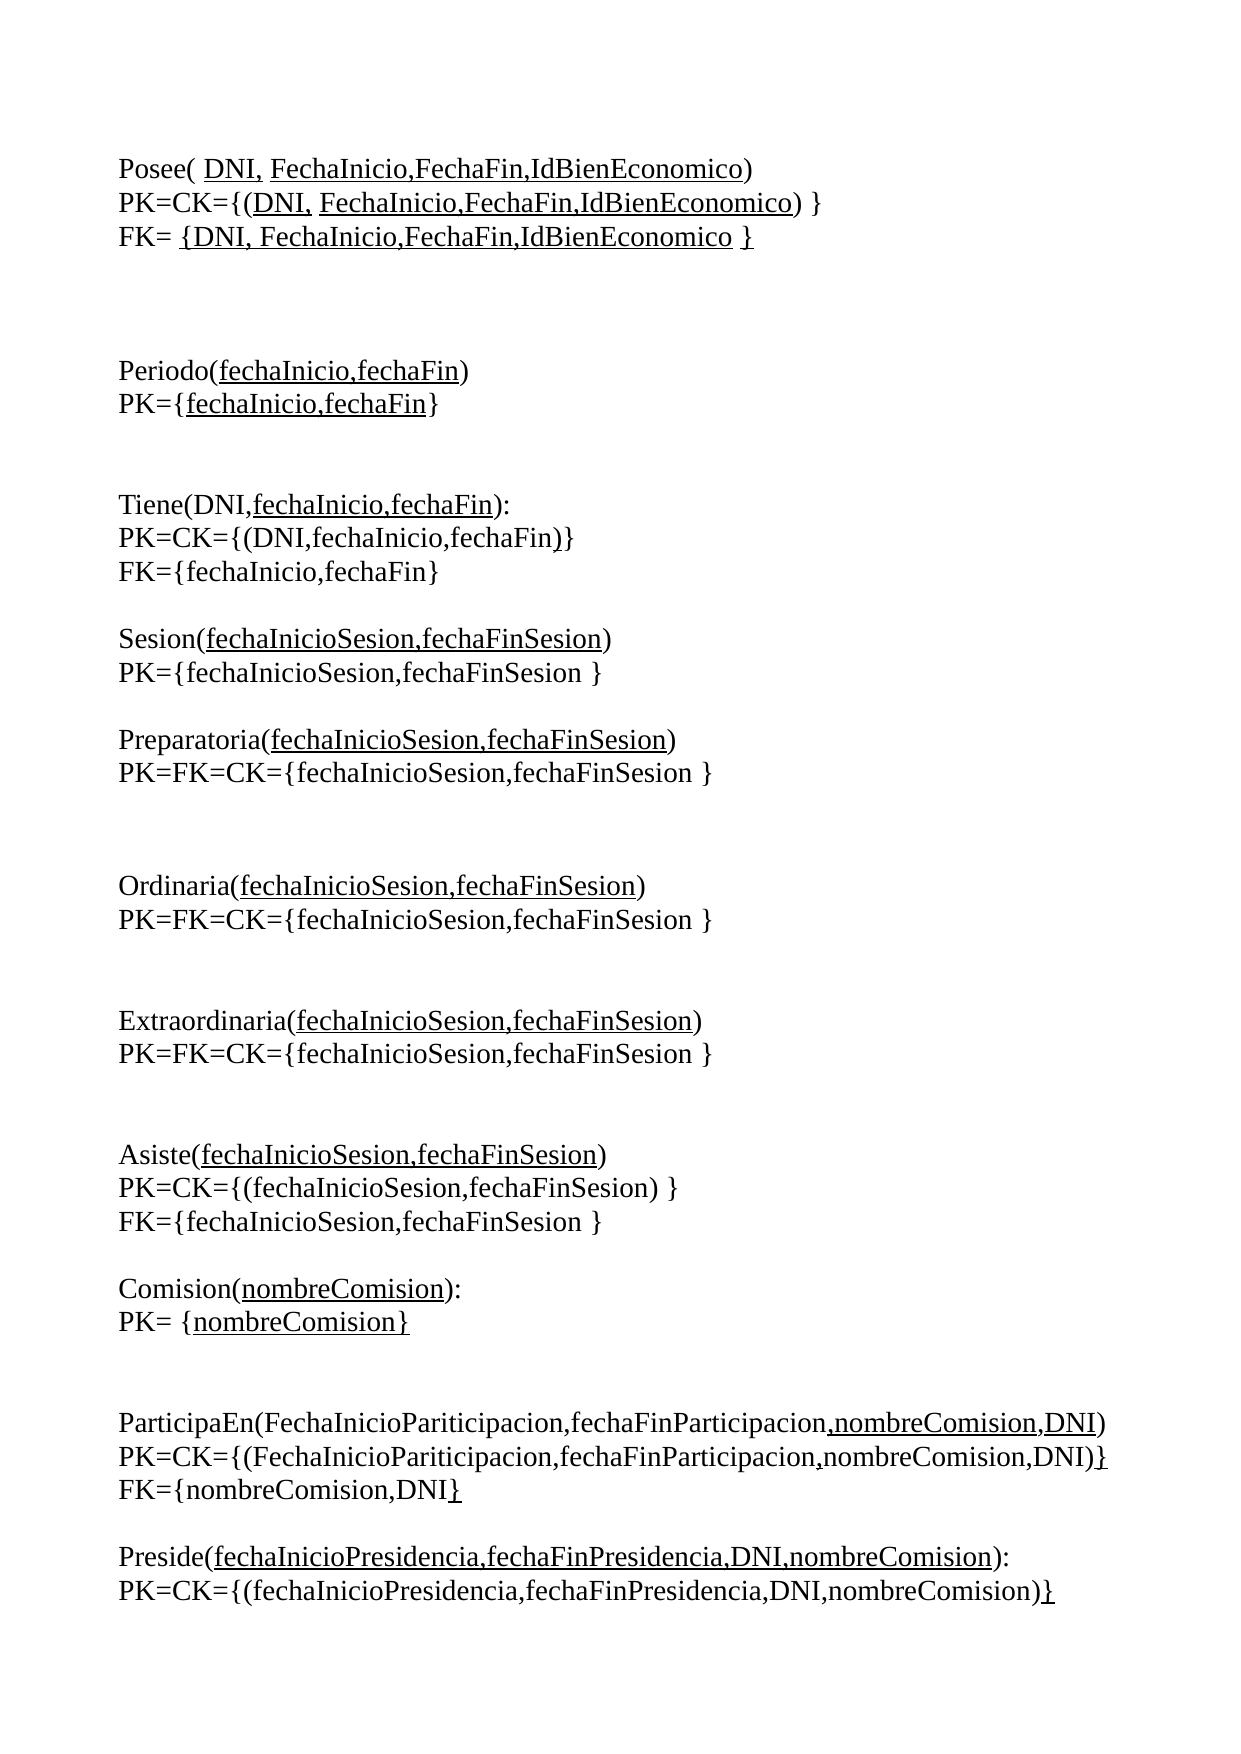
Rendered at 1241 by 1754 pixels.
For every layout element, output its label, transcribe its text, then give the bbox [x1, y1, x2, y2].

text PK=CK={(FechaInicioPariticipacion,fechaFinParticipacion,nombreComision,DNI)} [118, 1439, 1122, 1472]
text PK= {nombreComision} [118, 1304, 1122, 1338]
text PK=FK=CK={fechaInicioSesion,fechaFinSesion } [118, 1036, 1122, 1070]
text Ordinaria(fechaInicioSesion,fechaFinSesion) [118, 868, 1122, 902]
text PK=CK={(fechaInicioSesion,fechaFinSesion) } [118, 1170, 1122, 1204]
text Periodo(fechaInicio,fechaFin) [118, 353, 1122, 386]
text ParticipaEn(FechaInicioPariticipacion,fechaFinParticipacion,nombreComision,DNI) [118, 1405, 1122, 1439]
text PK=CK={(DNI, FechaInicio,FechaFin,IdBienEconomico) } [118, 185, 1122, 219]
text FK={nombreComision,DNI} [118, 1472, 1122, 1506]
text PK={fechaInicioSesion,fechaFinSesion } [118, 655, 1122, 688]
text PK=FK=CK={fechaInicioSesion,fechaFinSesion } [118, 755, 1122, 789]
text FK= {DNI, FechaInicio,FechaFin,IdBienEconomico } [118, 219, 1122, 252]
text PK=CK={(DNI,fechaInicio,fechaFin)} [118, 521, 1122, 554]
text FK={fechaInicio,fechaFin} [118, 554, 1122, 588]
text Comision(nombreComision): [118, 1271, 1122, 1304]
text Asiste(fechaInicioSesion,fechaFinSesion) [118, 1137, 1122, 1170]
text PK=CK={(fechaInicioPresidencia,fechaFinPresidencia,DNI,nombreComision)} [118, 1573, 1122, 1606]
text Preparatoria(fechaInicioSesion,fechaFinSesion) [118, 722, 1122, 755]
text Posee( DNI, FechaInicio,FechaFin,IdBienEconomico) [118, 152, 1122, 185]
text Sesion(fechaInicioSesion,fechaFinSesion) [118, 621, 1122, 655]
text Preside(fechaInicioPresidencia,fechaFinPresidencia,DNI,nombreComision): [118, 1539, 1122, 1573]
text Tiene(DNI,fechaInicio,fechaFin): [118, 487, 1122, 521]
text PK=FK=CK={fechaInicioSesion,fechaFinSesion } [118, 902, 1122, 936]
text PK={fechaInicio,fechaFin} [118, 386, 1122, 420]
text FK={fechaInicioSesion,fechaFinSesion } [118, 1204, 1122, 1237]
text Extraordinaria(fechaInicioSesion,fechaFinSesion) [118, 1003, 1122, 1036]
